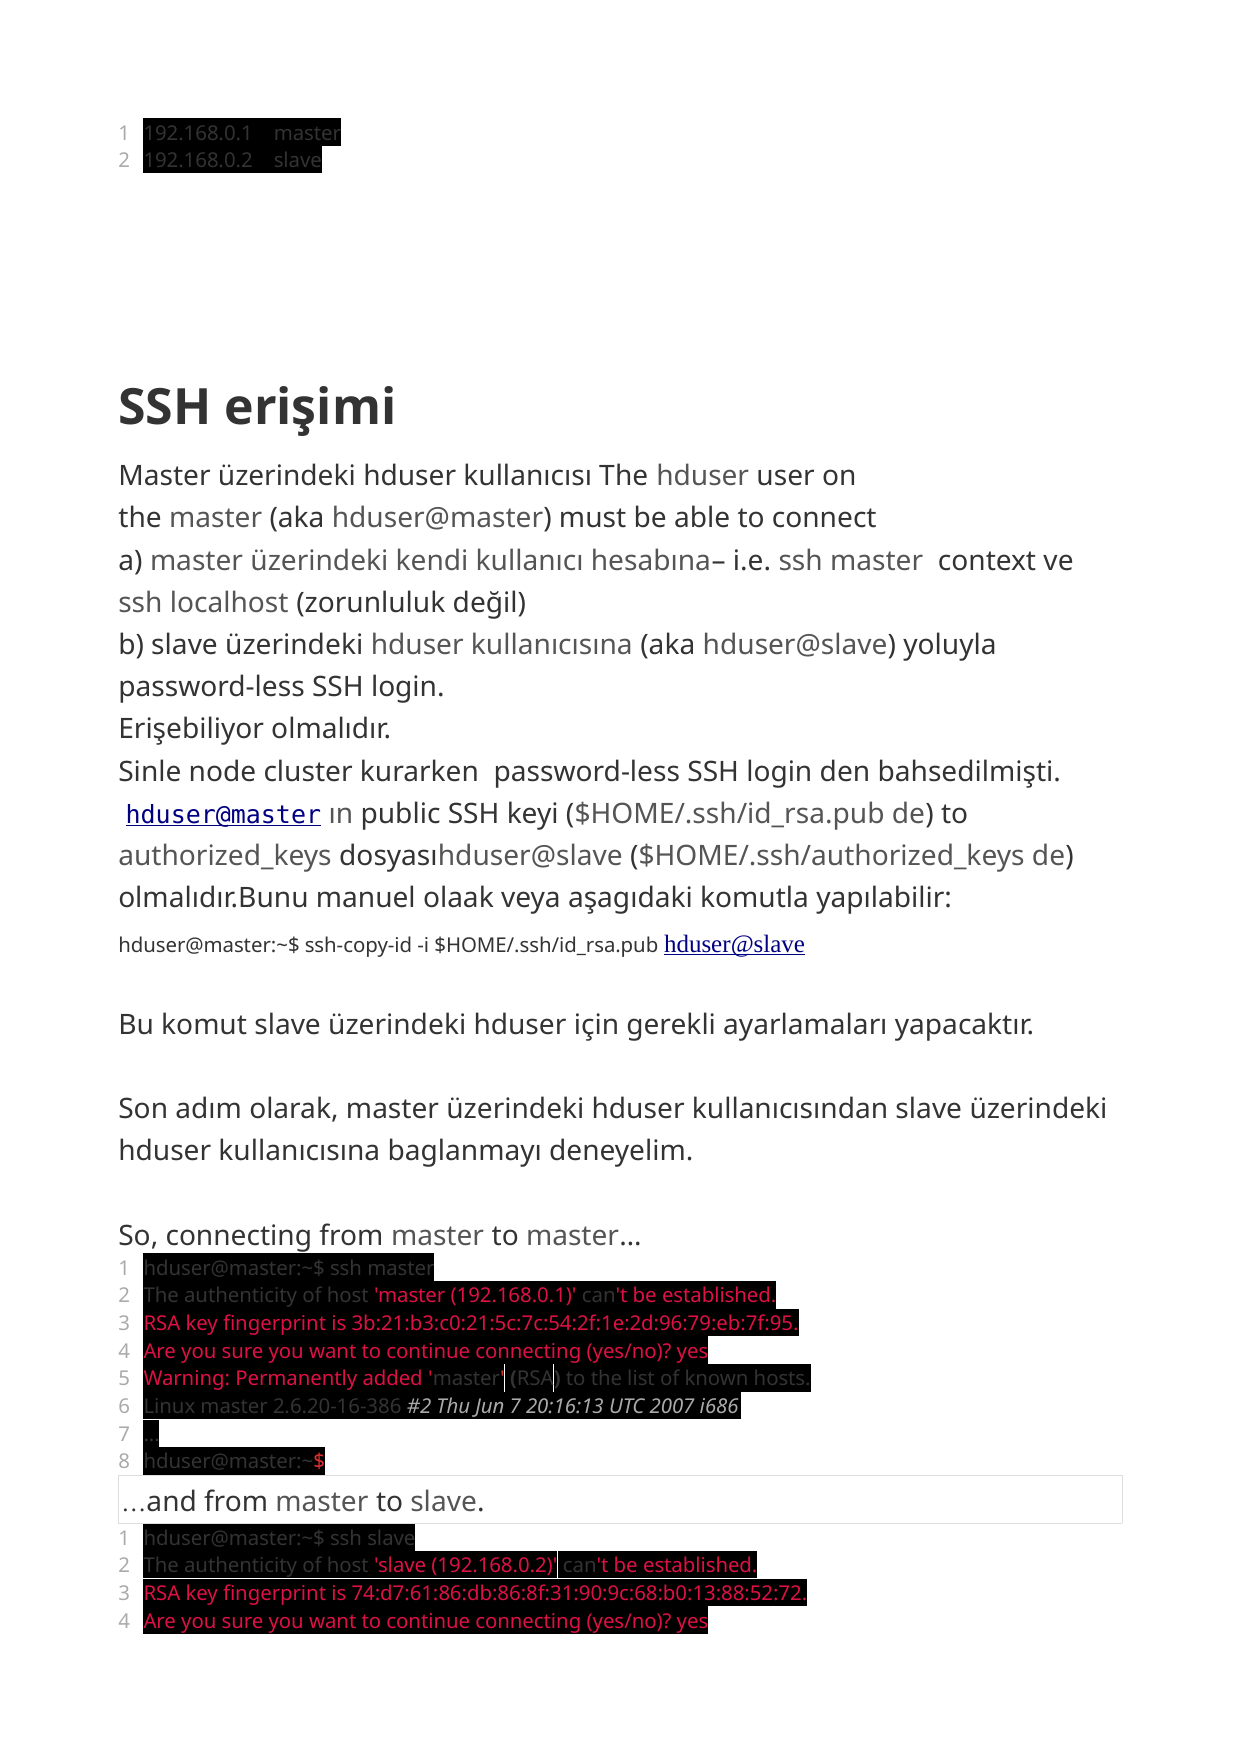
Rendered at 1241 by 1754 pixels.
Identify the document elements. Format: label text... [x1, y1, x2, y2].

table_header 1 2 3 4 [118, 1524, 143, 1634]
table_header 1 2 [118, 118, 143, 173]
text a) master üzerindeki kendi kullanıcı hesabına– i.e. ssh master context ve ssh localhost (zorunluluk değil) [118, 536, 1122, 620]
table_header hduser@master:~$ ssh master The authenticity of host 'master (192.168.0.1)' can't be established. RSA key fingerprint is 3b:21:b3:c0:21:5c:7c:54:2f:1e:2d:96:79:eb:7f:95. Are you sure you want to continue connecting (yes/no)? yes Warning: Permanently added 'master' (RSA) to the list of known hosts. Linux master 2.6.20-16-386 #2 Thu Jun 7 20:16:13 UTC 2007 i686 ... hduser@master:~$ [143, 1253, 879, 1475]
text …and from master to slave. [119, 1476, 1122, 1523]
subtitle SSH erişimi [118, 371, 1122, 439]
table_header hduser@master:~$ ssh slave The authenticity of host 'slave (192.168.0.2)' can't be established. RSA key fingerprint is 74:d7:61:86:db:86:8f:31:90:9c:68:b0:13:88:52:72. Are you sure you want to continue connecting (yes/no)? yes [143, 1524, 893, 1634]
text So, connecting from master to master… [118, 1211, 1122, 1253]
text b) slave üzerindeki hduser kullanıcısına (aka hduser@slave) yoluyla password-less SSH login. [118, 620, 1122, 705]
text Master üzerindeki hduser kullanıcısı The hduser user on the master (aka hduser@master) must be able to connect [118, 452, 1122, 536]
text Sinle node cluster kurarken password-less SSH login den bahsedilmişti. [118, 747, 1122, 789]
text Erişebiliyor olmalıdır. [118, 705, 1122, 747]
table_header 192.168.0.1 master 192.168.0.2 slave [143, 118, 378, 173]
text Bu komut slave üzerindeki hduser için gerekli ayarlamaları yapacaktır. [118, 1000, 1122, 1042]
text hduser@master:~$ ssh-copy-id -i $HOME/.ssh/id_rsa.pub hduser@slave [118, 916, 1122, 958]
text Son adım olarak, master üzerindeki hduser kullanıcısından slave üzerindeki hduser kullanıcısına baglanmayı deneyelim. [118, 1084, 1122, 1169]
text hduser@master ın public SSH keyi ($HOME/.ssh/id_rsa.pub de) to authorized_keys dosyasıhduser@slave ($HOME/.ssh/authorized_keys de) olmalıdır.Bunu manuel olaak veya aşagıdaki komutla yapılabilir: [118, 789, 1122, 916]
table_header 1 2 3 4 5 6 7 8 [118, 1253, 143, 1475]
